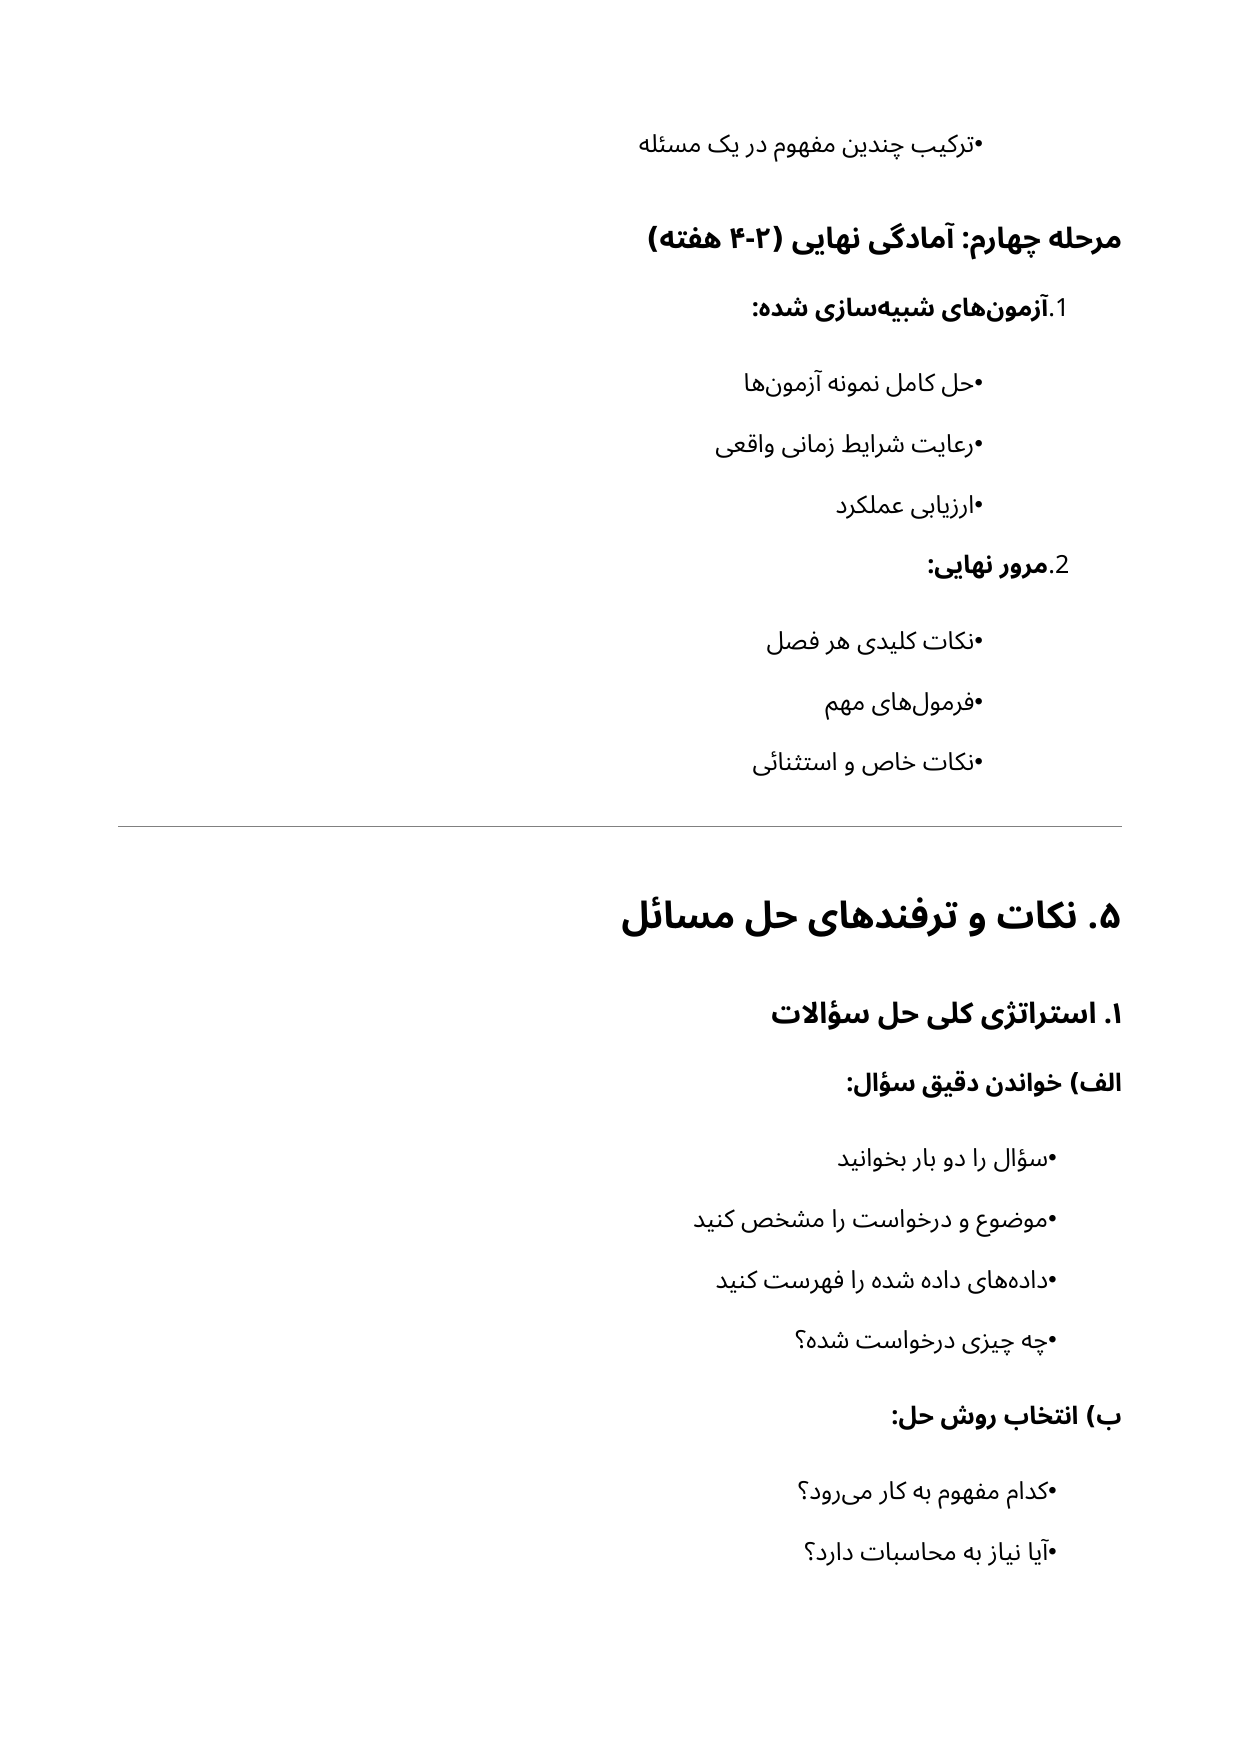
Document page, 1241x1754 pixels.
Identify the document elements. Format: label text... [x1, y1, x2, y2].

text ب) انتخاب روش حل: [118, 1390, 1122, 1443]
subtitle ۵. نکات و ترفندهای حل مسائل [118, 877, 1122, 956]
list موضوع و درخواست را مشخص کنید [118, 1193, 1078, 1246]
subtitle ۱. استراتژی کلی حل سؤالات [118, 983, 1122, 1044]
subtitle مرحله چهارم: آمادگی نهایی (۲-۴ هفته) [118, 208, 1122, 269]
list کدام مفهوم به کار می‌رود؟ [118, 1465, 1078, 1518]
list داده‌های داده شده را فهرست کنید [118, 1254, 1078, 1307]
text الف) خواندن دقیق سؤال: [118, 1057, 1122, 1110]
list سؤال را دو بار بخوانید [118, 1132, 1078, 1185]
list فرمول‌های مهم [118, 676, 1004, 728]
list حل کامل نمونه آزمون‌ها [118, 357, 1004, 410]
list ارزیابی عملکرد [118, 479, 1004, 532]
list نکات خاص و استثنائی [118, 736, 1004, 789]
list نکات کلیدی هر فصل [118, 615, 1004, 668]
list رعایت شرایط زمانی واقعی [118, 418, 1004, 471]
list آیا نیاز به محاسبات دارد؟ [118, 1526, 1078, 1579]
list مرور نهایی: [118, 539, 1078, 592]
list آزمون‌های شبیه‌سازی شده: [118, 282, 1078, 335]
list ترکیب چندین مفهوم در یک مسئله [118, 118, 1004, 171]
list چه چیزی درخواست شده؟ [118, 1314, 1078, 1367]
